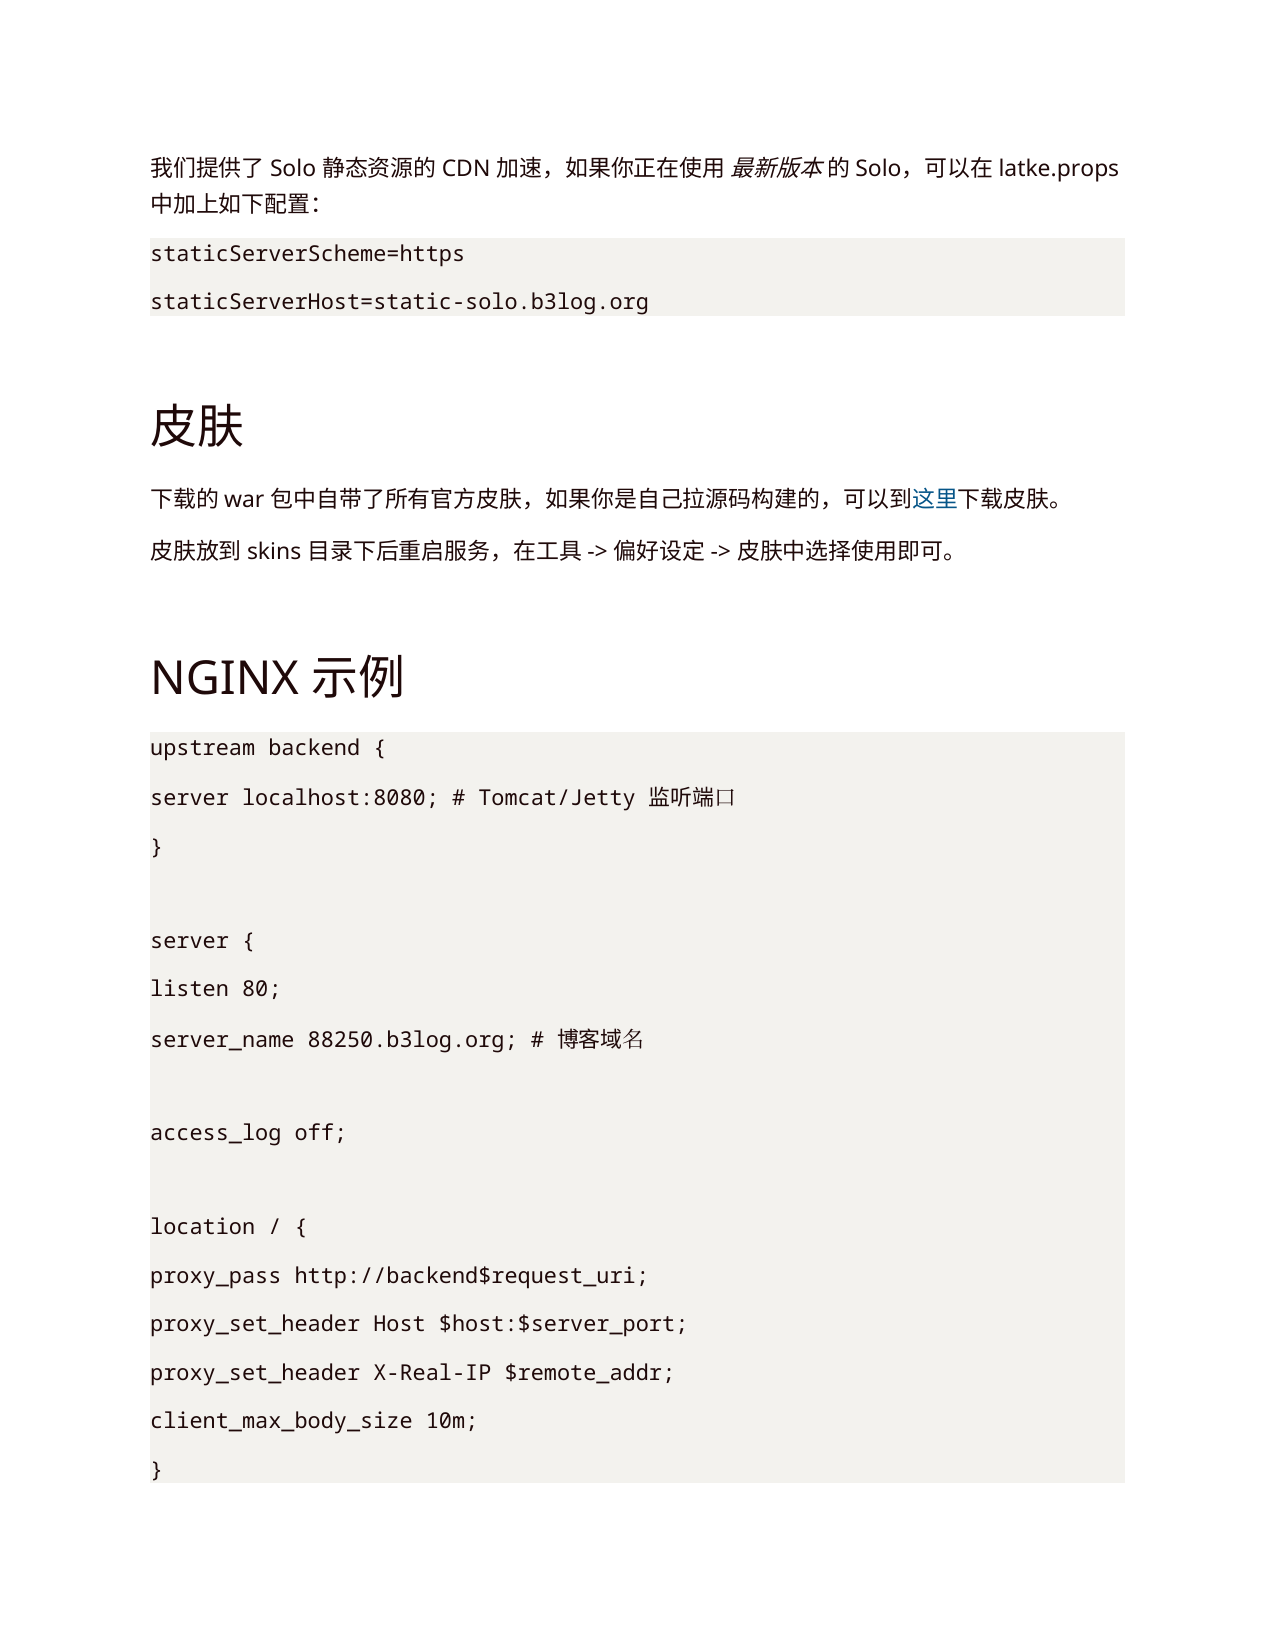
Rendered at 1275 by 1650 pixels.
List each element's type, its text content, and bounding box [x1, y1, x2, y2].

text listen 80; [150, 973, 1125, 1003]
text staticServerHost=static-solo.b3log.org [150, 286, 1125, 316]
text 我们提供了 Solo 静态资源的 CDN 加速，如果你正在使用 最新版本 的 Solo，可以在 latke.props 中加上如下配置： [150, 150, 1125, 219]
text upstream backend { [150, 732, 1125, 762]
text 下载的 war 包中自带了所有官方皮肤，如果你是自己拉源码构建的，可以到这里下载皮肤。 [150, 481, 1125, 514]
text proxy_set_header Host $host:$server_port; [150, 1308, 1125, 1338]
subtitle 皮肤 [150, 389, 1125, 457]
text server localhost:8080; # Tomcat/Jetty 监听端口 [150, 780, 1125, 812]
text server_name 88250.b3log.org; # 博客域名 [150, 1022, 1125, 1053]
subtitle NGINX 示例 [150, 640, 1125, 708]
text } [150, 831, 1125, 861]
text location / { [150, 1211, 1125, 1241]
text proxy_pass http://backend$request_uri; [150, 1259, 1125, 1289]
text } [150, 1454, 1125, 1483]
text 皮肤放到 skins 目录下后重启服务，在工具 -> 偏好设定 -> 皮肤中选择使用即可。 [150, 533, 1125, 567]
text staticServerScheme=https [150, 238, 1125, 268]
text access_log off; [150, 1117, 1125, 1147]
text server { [150, 924, 1125, 954]
text proxy_set_header X-Real-IP $remote_addr; [150, 1357, 1125, 1386]
text client_max_body_size 10m; [150, 1405, 1125, 1435]
